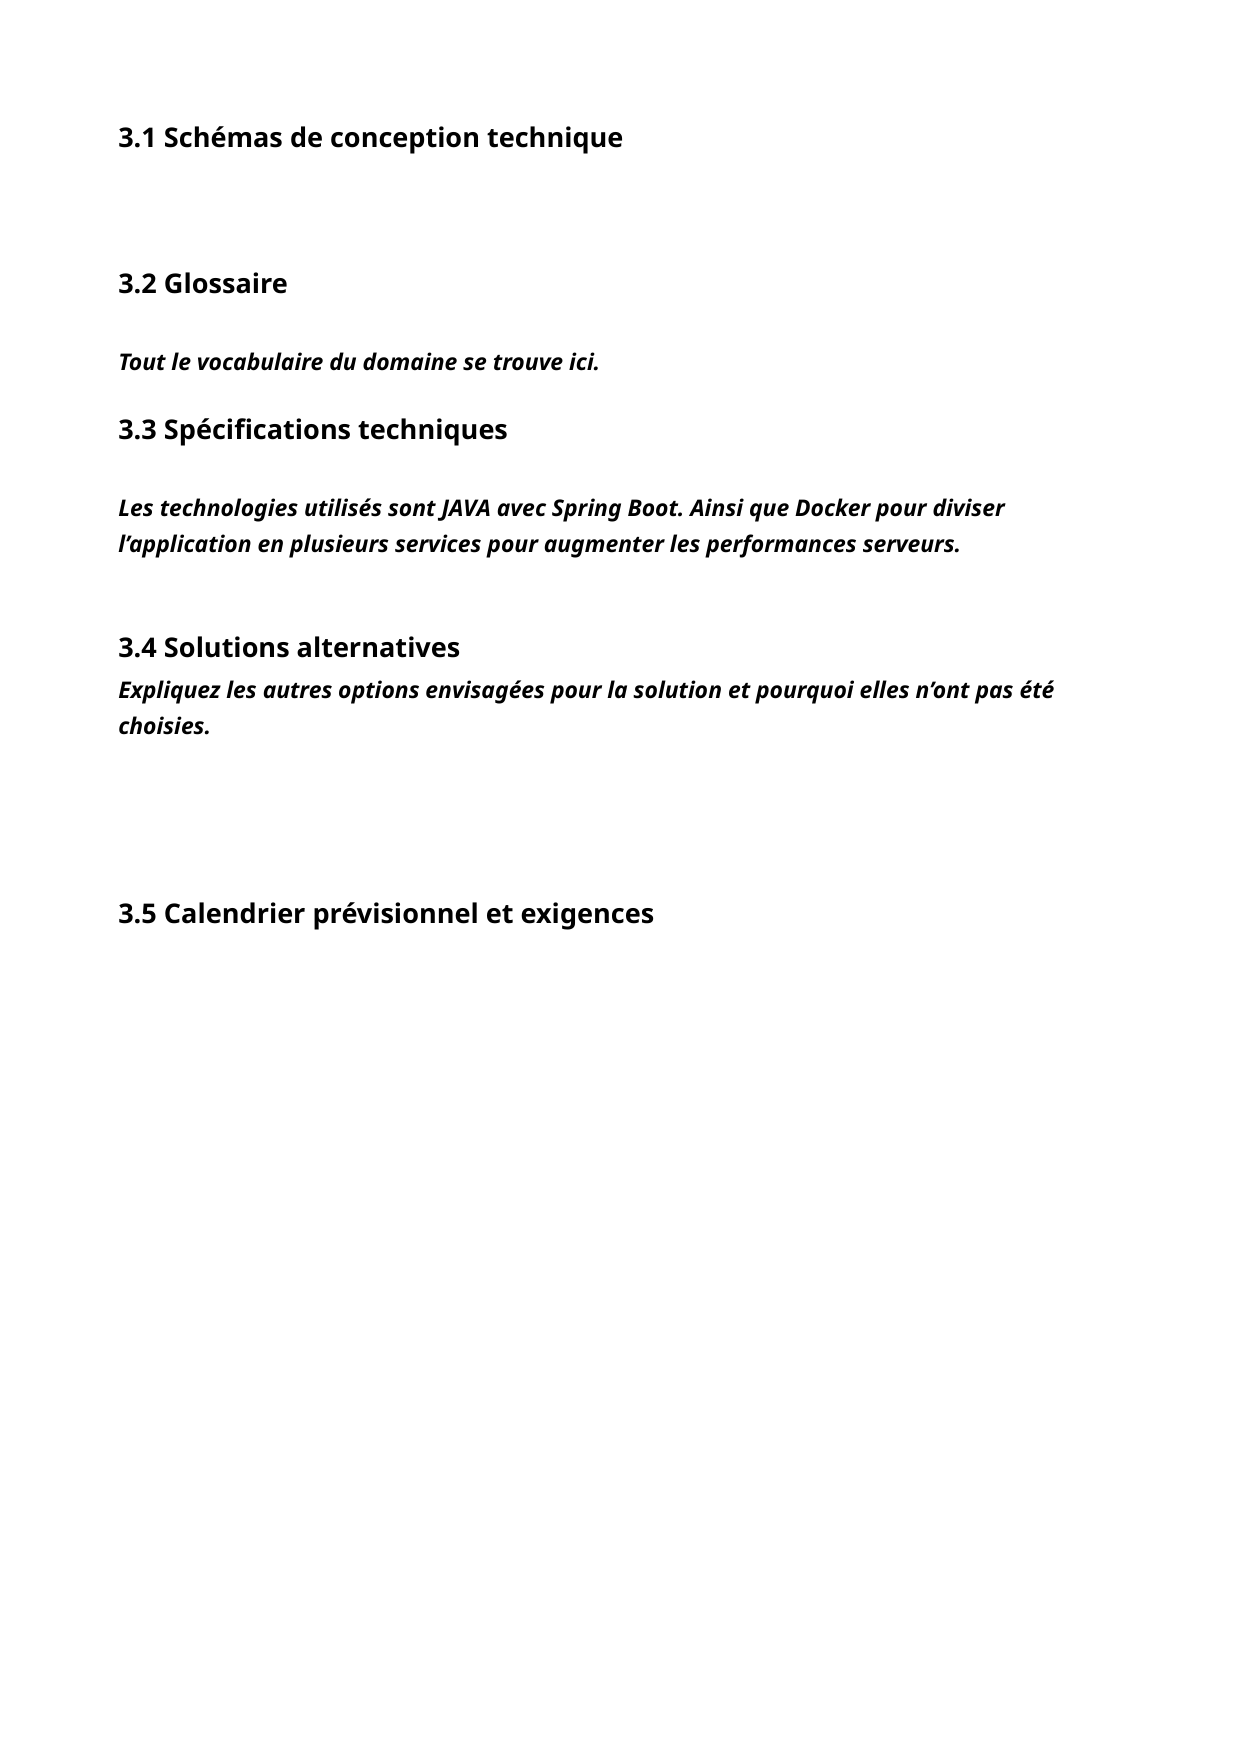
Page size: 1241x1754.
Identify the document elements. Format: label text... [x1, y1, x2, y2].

text 3.3 Spécifications techniques [118, 411, 1122, 447]
text 3.4 Solutions alternatives [118, 629, 1122, 666]
text Expliquez les autres options envisagées pour la solution et pourquoi elles n’ont pas été choisies. [118, 674, 1122, 741]
text Les technologies utilisés sont JAVA avec Spring Boot. Ainsi que Docker pour diviser l’application en plusieurs services pour augmenter les performances serveurs. [118, 492, 1122, 559]
text 3.2 Glossaire [118, 264, 1122, 301]
text 3.1 Schémas de conception technique [118, 118, 1122, 155]
text Tout le vocabulaire du domaine se trouve ici. [118, 346, 1122, 377]
text 3.5 Calendrier prévisionnel et exigences [118, 895, 1122, 932]
